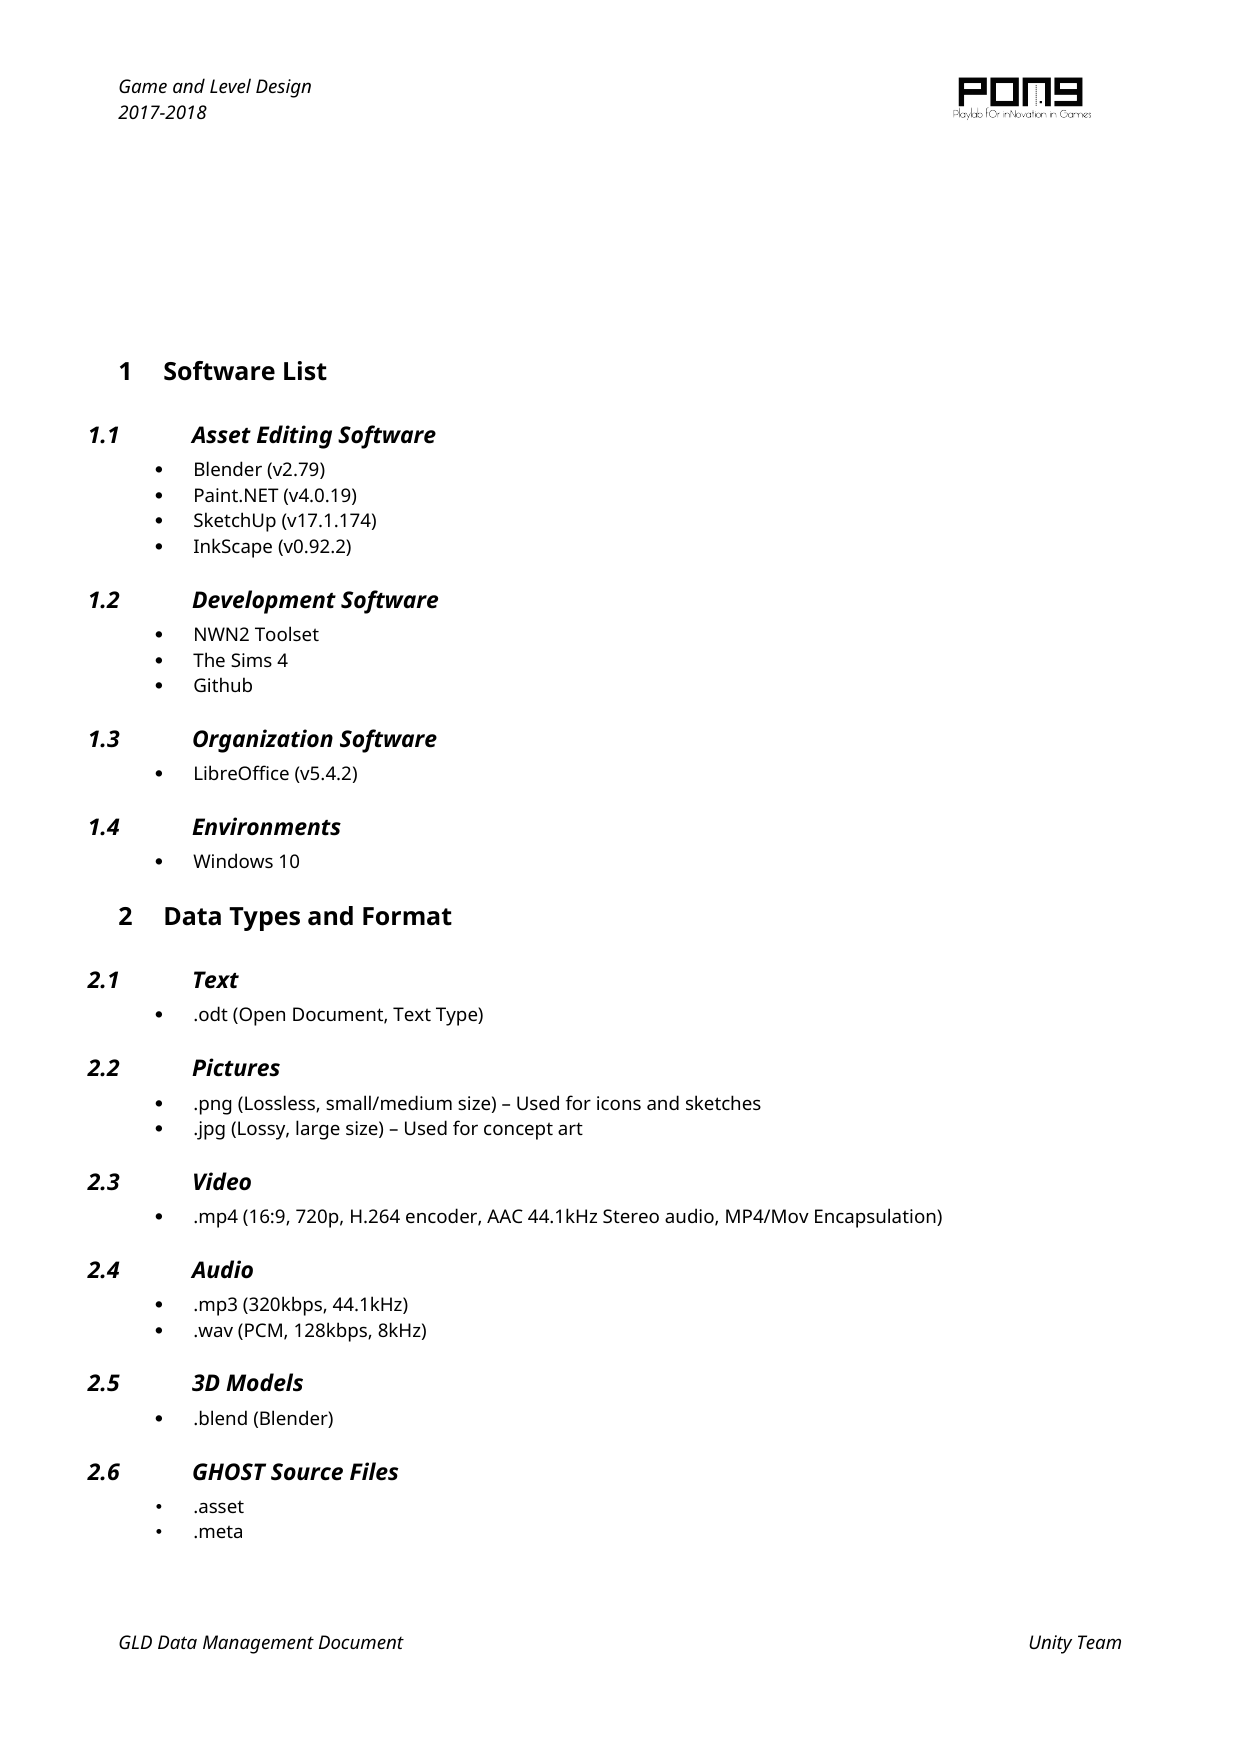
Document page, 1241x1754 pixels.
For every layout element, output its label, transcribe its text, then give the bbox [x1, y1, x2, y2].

list SketchUp (v17.1.174) [156, 508, 1122, 533]
subtitle Text [88, 964, 1122, 996]
list .jpg (Lossy, large size) – Used for concept art [156, 1115, 1122, 1141]
picture [923, 73, 1122, 124]
subtitle Asset Editing Software [88, 419, 1122, 451]
subtitle Organization Software [88, 723, 1122, 754]
list LibreOffice (v5.4.2) [156, 760, 1122, 786]
subtitle Environments [88, 811, 1122, 842]
list .wav (PCM, 128kbps, 8kHz) [156, 1317, 1122, 1342]
subtitle Pictures [88, 1052, 1122, 1083]
list Github [156, 672, 1122, 698]
subtitle Video [88, 1166, 1122, 1197]
list .asset [156, 1493, 1122, 1518]
subtitle Software List [118, 354, 1122, 388]
list Blender (v2.79) [156, 457, 1122, 482]
subtitle Data Types and Format [118, 899, 1122, 933]
list The Sims 4 [156, 647, 1122, 672]
subtitle 3D Models [88, 1367, 1122, 1399]
list .mp3 (320kbps, 44.1kHz) [156, 1291, 1122, 1317]
list .meta [156, 1518, 1122, 1544]
list Windows 10 [156, 848, 1122, 874]
subtitle GHOST Source Files [88, 1455, 1122, 1487]
list InkScape (v0.92.2) [156, 533, 1122, 559]
subtitle Audio [88, 1254, 1122, 1285]
list NWN2 Toolset [156, 621, 1122, 647]
list .png (Lossless, small/medium size) – Used for icons and sketches [156, 1090, 1122, 1115]
list Paint.NET (v4.0.19) [156, 482, 1122, 508]
list .odt (Open Document, Text Type) [156, 1002, 1122, 1027]
subtitle Development Software [88, 584, 1122, 615]
list .mp4 (16:9, 720p, H.264 encoder, AAC 44.1kHz Stereo audio, MP4/Mov Encapsulation) [156, 1203, 1122, 1229]
list .blend (Blender) [156, 1405, 1122, 1430]
